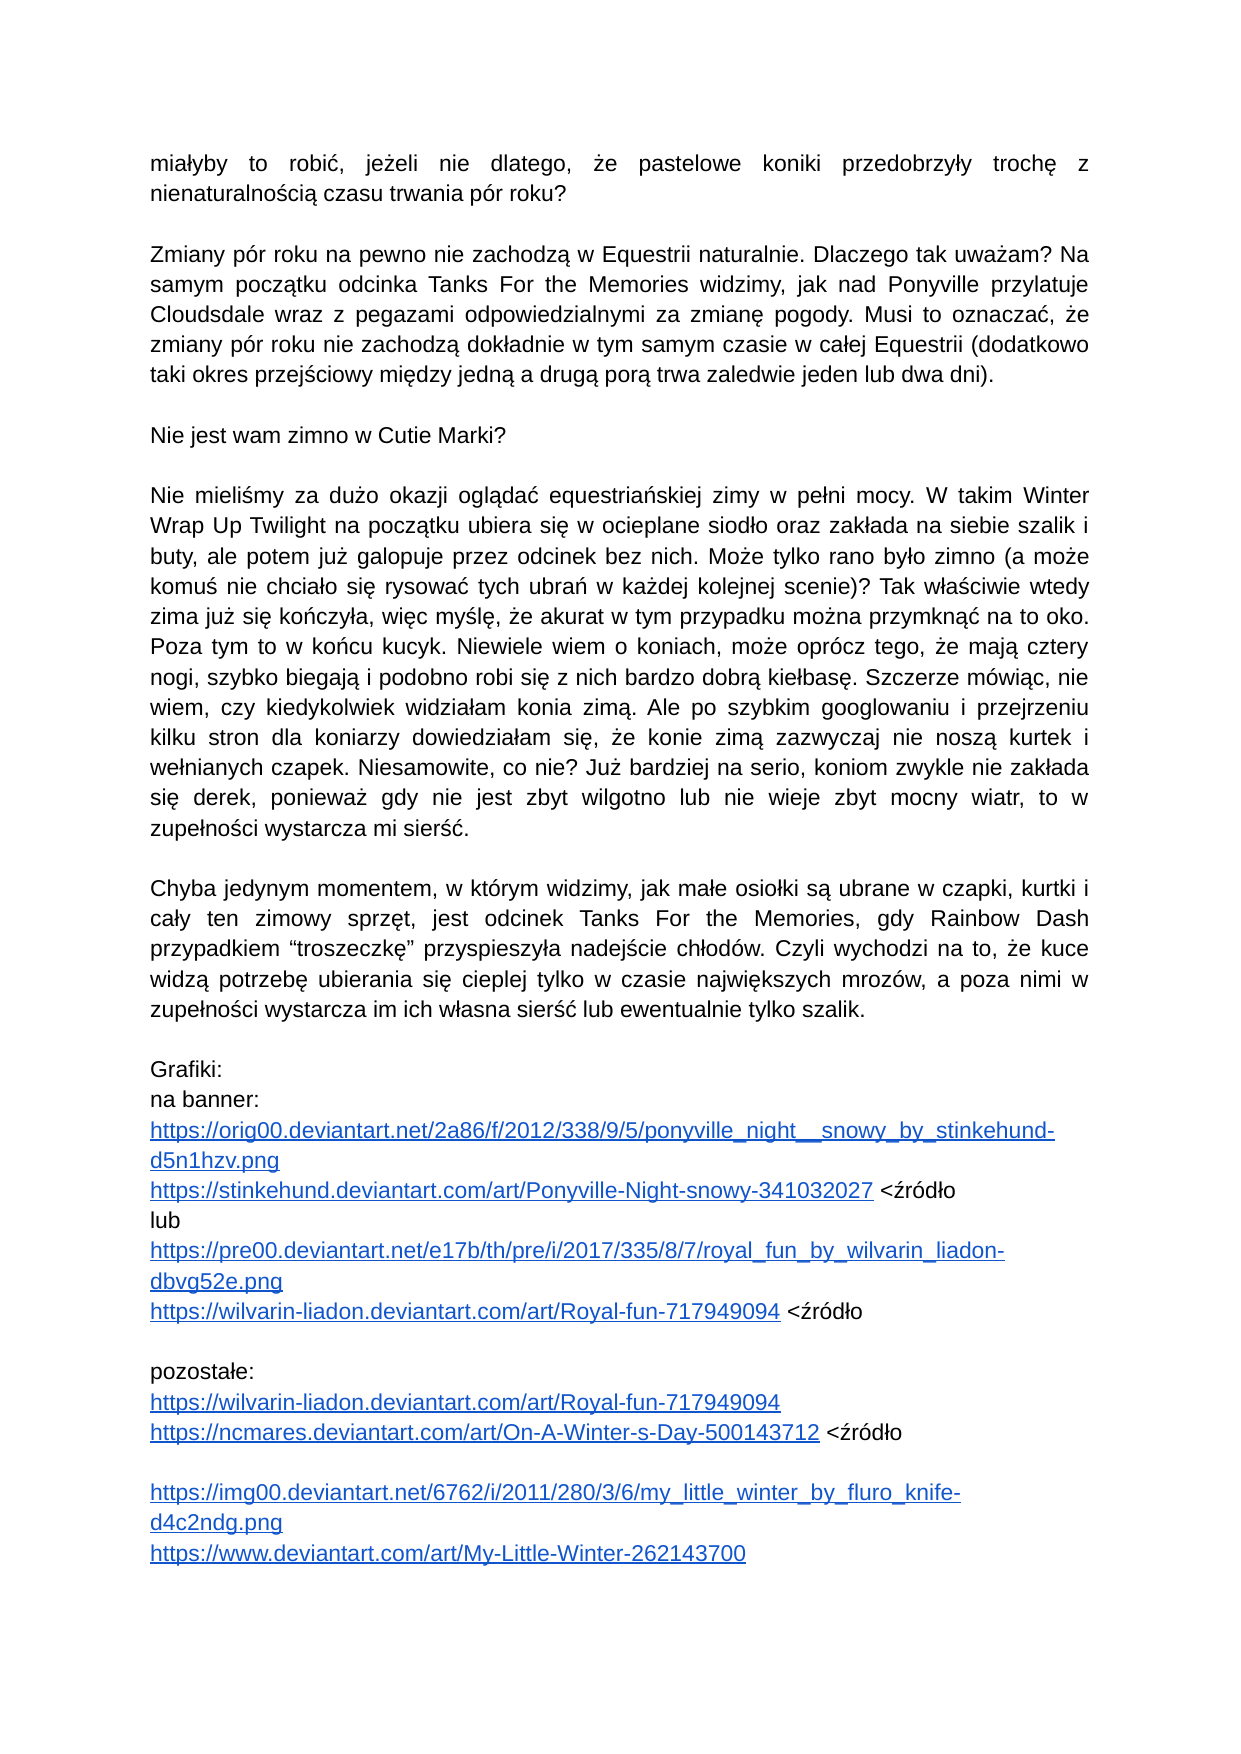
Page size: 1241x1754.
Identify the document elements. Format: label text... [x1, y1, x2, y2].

text miałyby to robić, jeżeli nie dlatego, że pastelowe koniki przedobrzyły trochę z nienaturalnością czasu trwania pór roku? [150, 150, 1090, 207]
text https://orig00.deviantart.net/2a86/f/2012/338/9/5/ponyville_night__snowy_by_stinkehund-d5n1hzv.png [150, 1117, 1090, 1173]
text https://wilvarin-liadon.deviantart.com/art/Royal-fun-717949094 <źródło [150, 1298, 1090, 1324]
text pozostałe: [150, 1358, 1090, 1385]
text https://ncmares.deviantart.com/art/On-A-Winter-s-Day-500143712 <źródło [150, 1419, 1090, 1445]
text Chyba jedynym momentem, w którym widzimy, jak małe osiołki są ubrane w czapki, kurtki i cały ten zimowy sprzęt, jest odcinek Tanks For the Memories, gdy Rainbow Dash przypadkiem “troszeczkę” przyspieszyła nadejście chłodów. Czyli wychodzi na to, że kuce widzą potrzebę ubierania się cieplej tylko w czasie największych mrozów, a poza nimi w zupełności wystarcza im ich własna sierść lub ewentualnie tylko szalik. [150, 875, 1090, 1022]
text https://img00.deviantart.net/6762/i/2011/280/3/6/my_little_winter_by_fluro_knife-d4c2ndg.png [150, 1479, 1090, 1536]
text https://stinkehund.deviantart.com/art/Ponyville-Night-snowy-341032027 <źródło [150, 1177, 1090, 1203]
text na banner: [150, 1086, 1090, 1113]
text Grafiki: [150, 1056, 1090, 1083]
text https://pre00.deviantart.net/e17b/th/pre/i/2017/335/8/7/royal_fun_by_wilvarin_liadon-dbvg52e.png [150, 1237, 1090, 1294]
text https://www.deviantart.com/art/My-Little-Winter-262143700 [150, 1539, 1090, 1566]
text Nie mieliśmy za dużo okazji oglądać equestriańskiej zimy w pełni mocy. W takim Winter Wrap Up Twilight na początku ubiera się w ocieplane siodło oraz zakłada na siebie szalik i buty, ale potem już galopuje przez odcinek bez nich. Może tylko rano było zimno (a może komuś nie chciało się rysować tych ubrań w każdej kolejnej scenie)? Tak właściwie wtedy zima już się kończyła, więc myślę, że akurat w tym przypadku można przymknąć na to oko. Poza tym to w końcu kucyk. Niewiele wiem o koniach, może oprócz tego, że mają cztery nogi, szybko biegają i podobno robi się z nich bardzo dobrą kiełbasę. Szczerze mówiąc, nie wiem, czy kiedykolwiek widziałam konia zimą. Ale po szybkim googlowaniu i przejrzeniu kilku stron dla koniarzy dowiedziałam się, że konie zimą zazwyczaj nie noszą kurtek i wełnianych czapek. Niesamowite, co nie? Już bardziej na serio, koniom zwykle nie zakłada się derek, ponieważ gdy nie jest zbyt wilgotno lub nie wieje zbyt mocny wiatr, to w zupełności wystarcza mi sierść. [150, 482, 1090, 841]
text Nie jest wam zimno w Cutie Marki? [150, 422, 1090, 448]
text Zmiany pór roku na pewno nie zachodzą w Equestrii naturalnie. Dlaczego tak uważam? Na samym początku odcinka Tanks For the Memories widzimy, jak nad Ponyville przylatuje Cloudsdale wraz z pegazami odpowiedzialnymi za zmianę pogody. Musi to oznaczać, że zmiany pór roku nie zachodzą dokładnie w tym samym czasie w całej Equestrii (dodatkowo taki okres przejściowy między jedną a drugą porą trwa zaledwie jeden lub dwa dni). [150, 241, 1090, 388]
text lub [150, 1207, 1090, 1234]
text https://wilvarin-liadon.deviantart.com/art/Royal-fun-717949094 [150, 1388, 1090, 1415]
